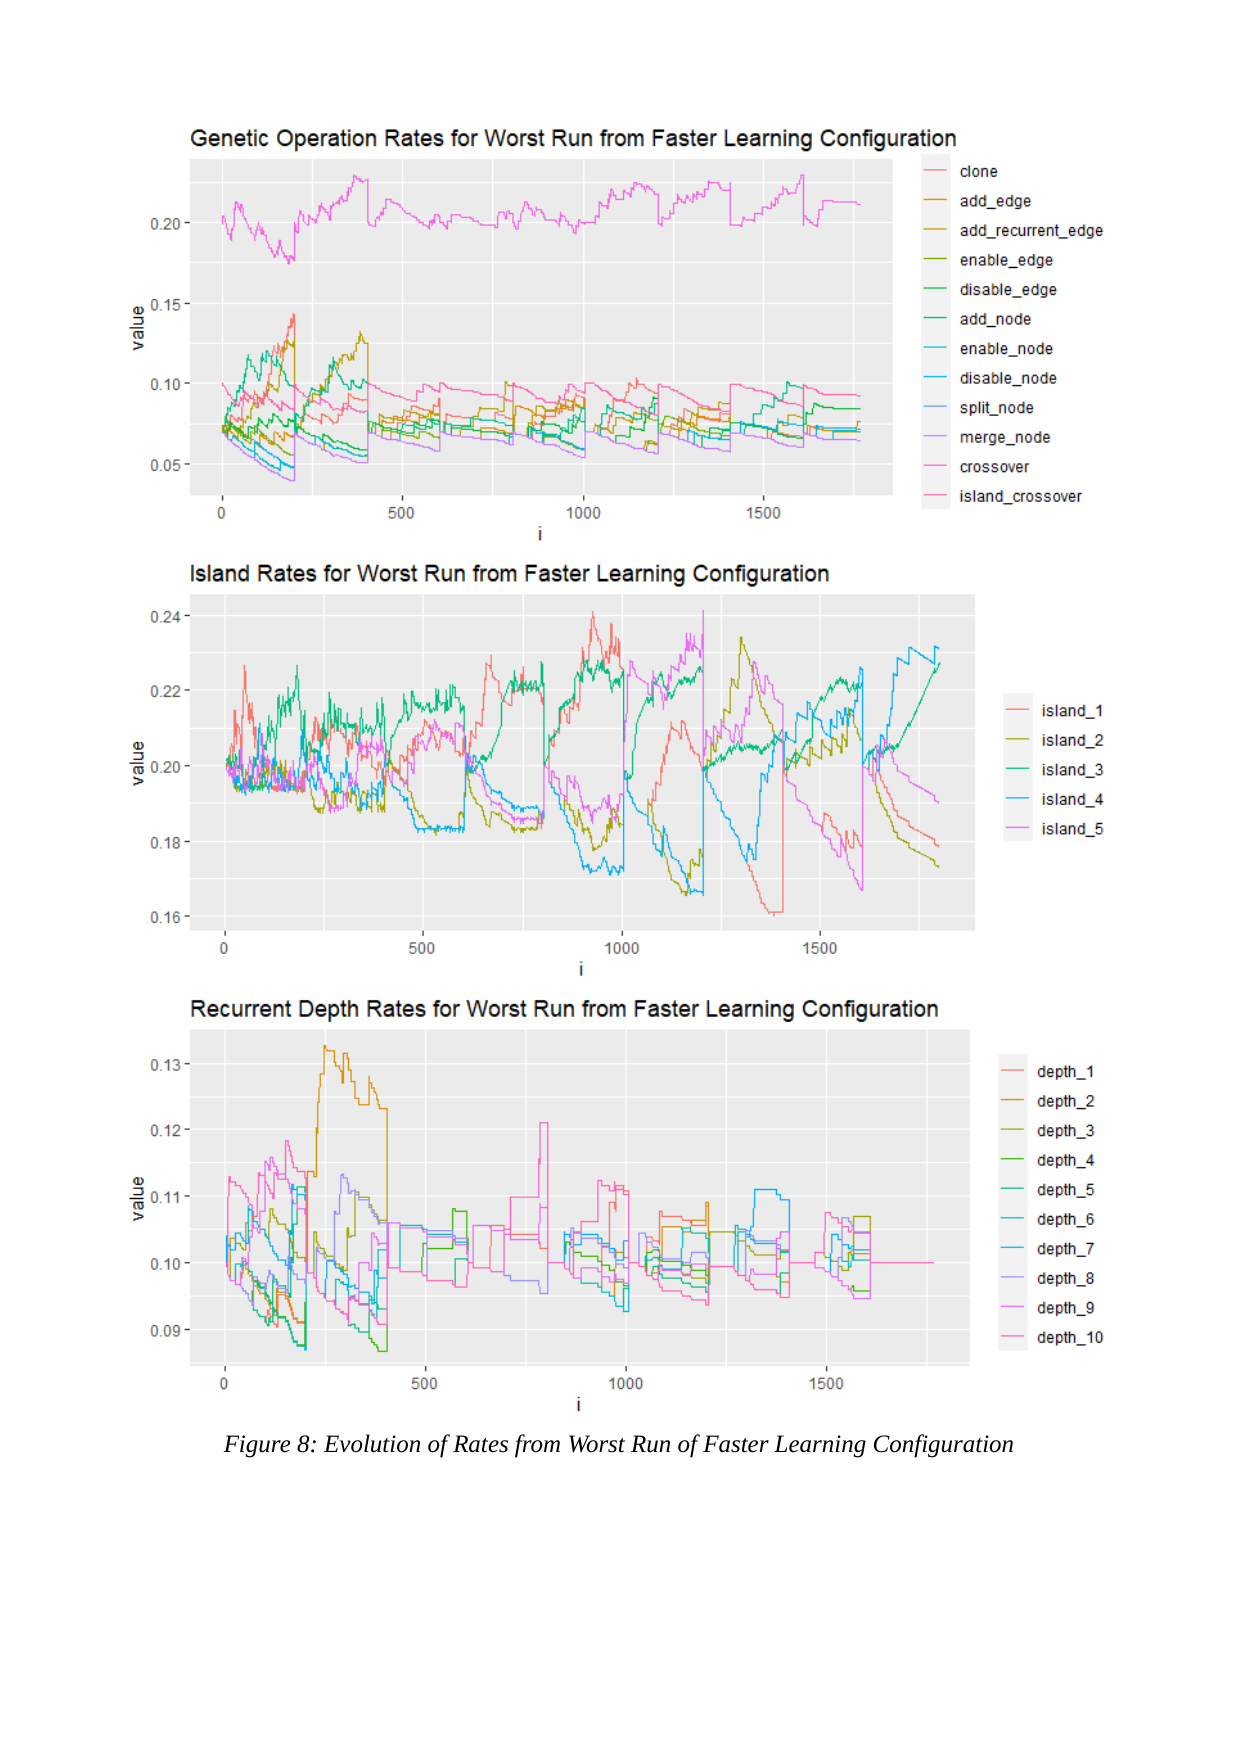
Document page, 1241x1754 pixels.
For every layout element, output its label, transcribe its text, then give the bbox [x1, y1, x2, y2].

text Figure 8: Evolution of Rates from Worst Run of Faster Learning Configuration [118, 1424, 1122, 1458]
picture [118, 118, 1123, 1424]
